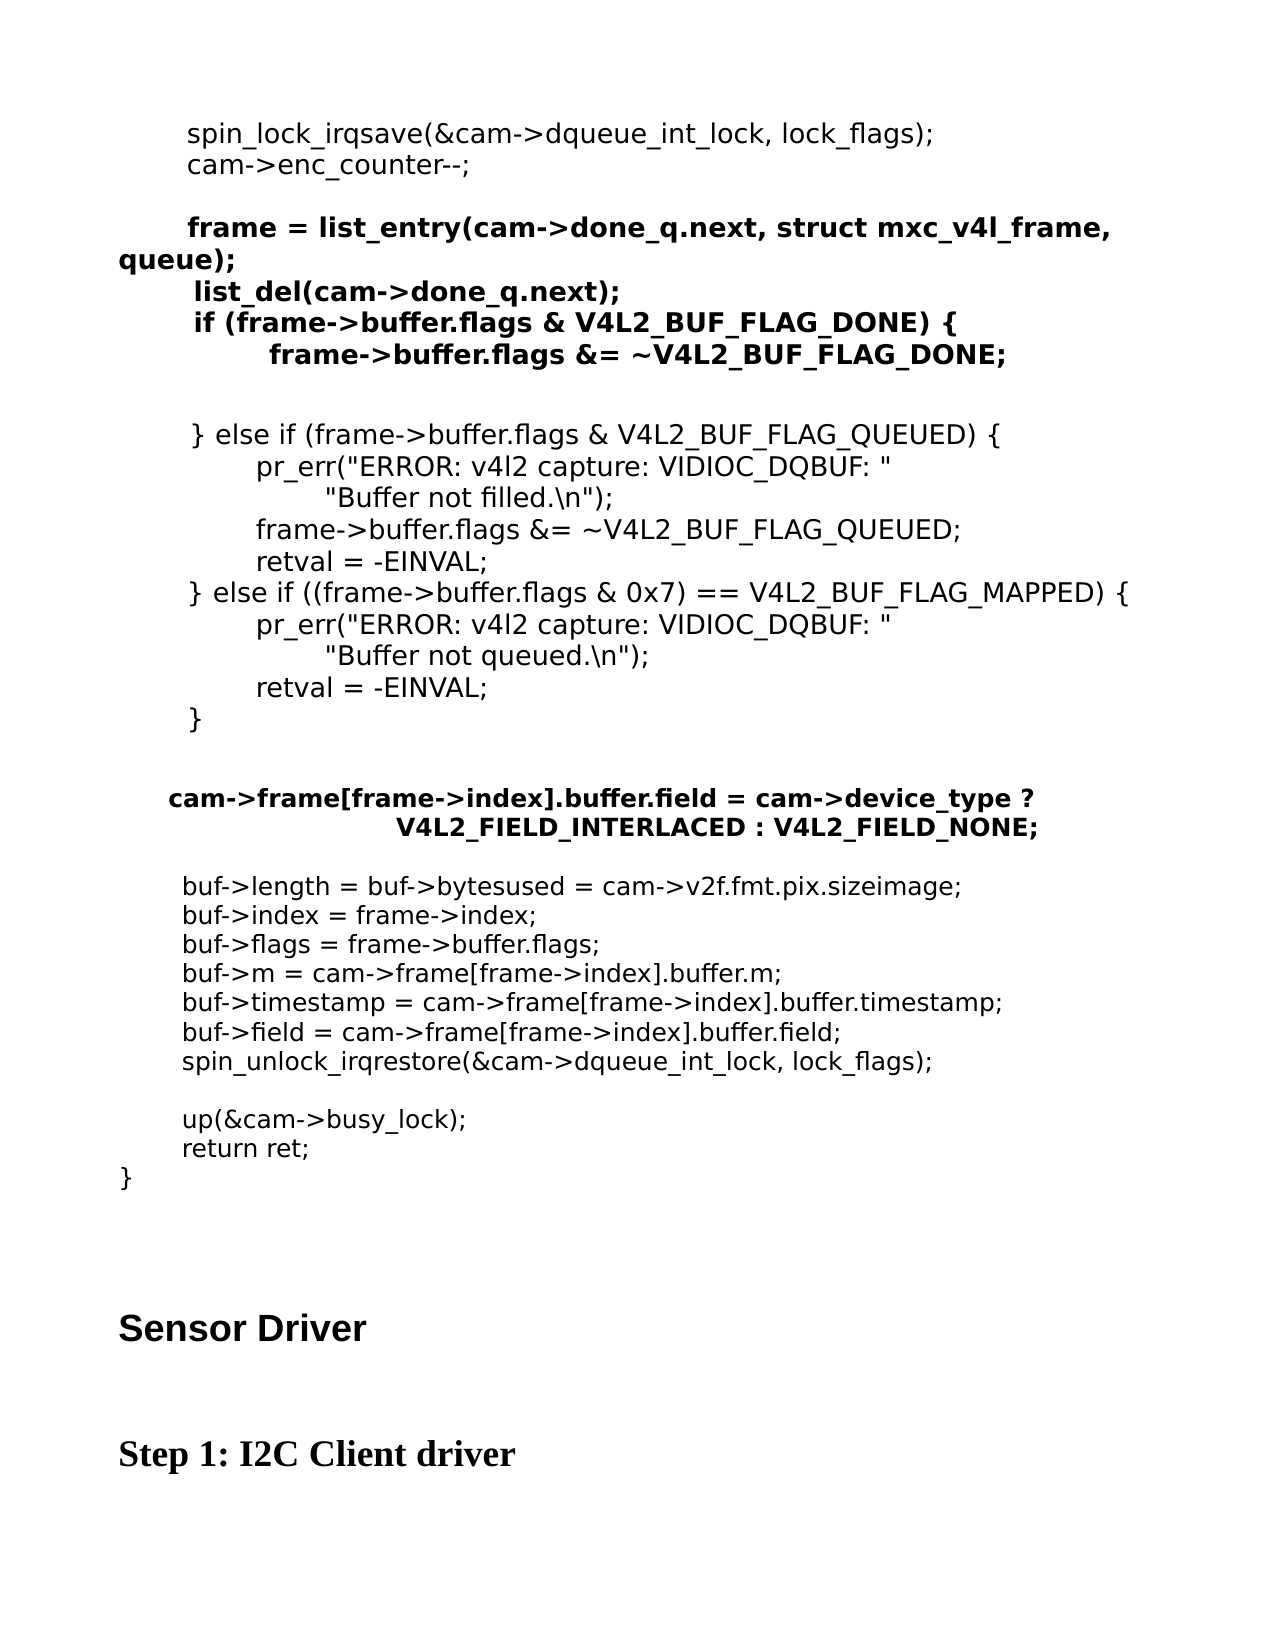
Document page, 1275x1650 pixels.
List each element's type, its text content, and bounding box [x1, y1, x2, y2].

text spin_unlock_irqrestore(&cam->dqueue_int_lock, lock_flags); [118, 1047, 1157, 1076]
subtitle Sensor Driver [118, 1305, 1157, 1349]
text buf->flags = frame->buffer.flags; [118, 930, 1157, 959]
text retval = -EINVAL; [118, 546, 1157, 577]
text frame = list_entry(cam->done_q.next, struct mxc_v4l_frame, queue); [118, 213, 1157, 276]
text pr_err("ERROR: v4l2 capture: VIDIOC_DQBUF: " [118, 451, 1157, 483]
text retval = -EINVAL; [118, 672, 1157, 704]
text if (frame->buffer.flags & V4L2_BUF_FLAG_DONE) { [118, 307, 1157, 339]
text buf->timestamp = cam->frame[frame->index].buffer.timestamp; [118, 989, 1157, 1018]
text "Buffer not filled.\n"); [118, 483, 1157, 514]
text buf->length = buf->bytesused = cam->v2f.fmt.pix.sizeimage; [118, 872, 1157, 901]
text list_del(cam->done_q.next); [118, 276, 1157, 307]
text "Buffer not queued.\n"); [118, 641, 1157, 672]
text spin_lock_irqsave(&cam->dqueue_int_lock, lock_flags); [118, 118, 1157, 150]
text frame->buffer.flags &= ~V4L2_BUF_FLAG_QUEUED; [118, 514, 1157, 546]
text pr_err("ERROR: v4l2 capture: VIDIOC_DQBUF: " [118, 609, 1157, 641]
text } else if ((frame->buffer.flags & 0x7) == V4L2_BUF_FLAG_MAPPED) { [118, 577, 1157, 609]
subtitle Step 1: I2C Client driver [118, 1431, 1157, 1474]
text } [118, 704, 1157, 735]
text buf->m = cam->frame[frame->index].buffer.m; [118, 959, 1157, 989]
text buf->index = frame->index; [118, 901, 1157, 930]
text up(&cam->busy_lock); [118, 1105, 1157, 1134]
text V4L2_FIELD_INTERLACED : V4L2_FIELD_NONE; [118, 814, 1157, 843]
text return ret; [118, 1134, 1157, 1164]
text cam->frame[frame->index].buffer.field = cam->device_type ? [118, 784, 1157, 814]
text } [118, 1164, 1157, 1193]
text cam->enc_counter--; [118, 150, 1157, 181]
text buf->field = cam->frame[frame->index].buffer.field; [118, 1018, 1157, 1047]
text } else if (frame->buffer.flags & V4L2_BUF_FLAG_QUEUED) { [118, 420, 1157, 451]
text frame->buffer.flags &= ~V4L2_BUF_FLAG_DONE; [118, 339, 1157, 371]
